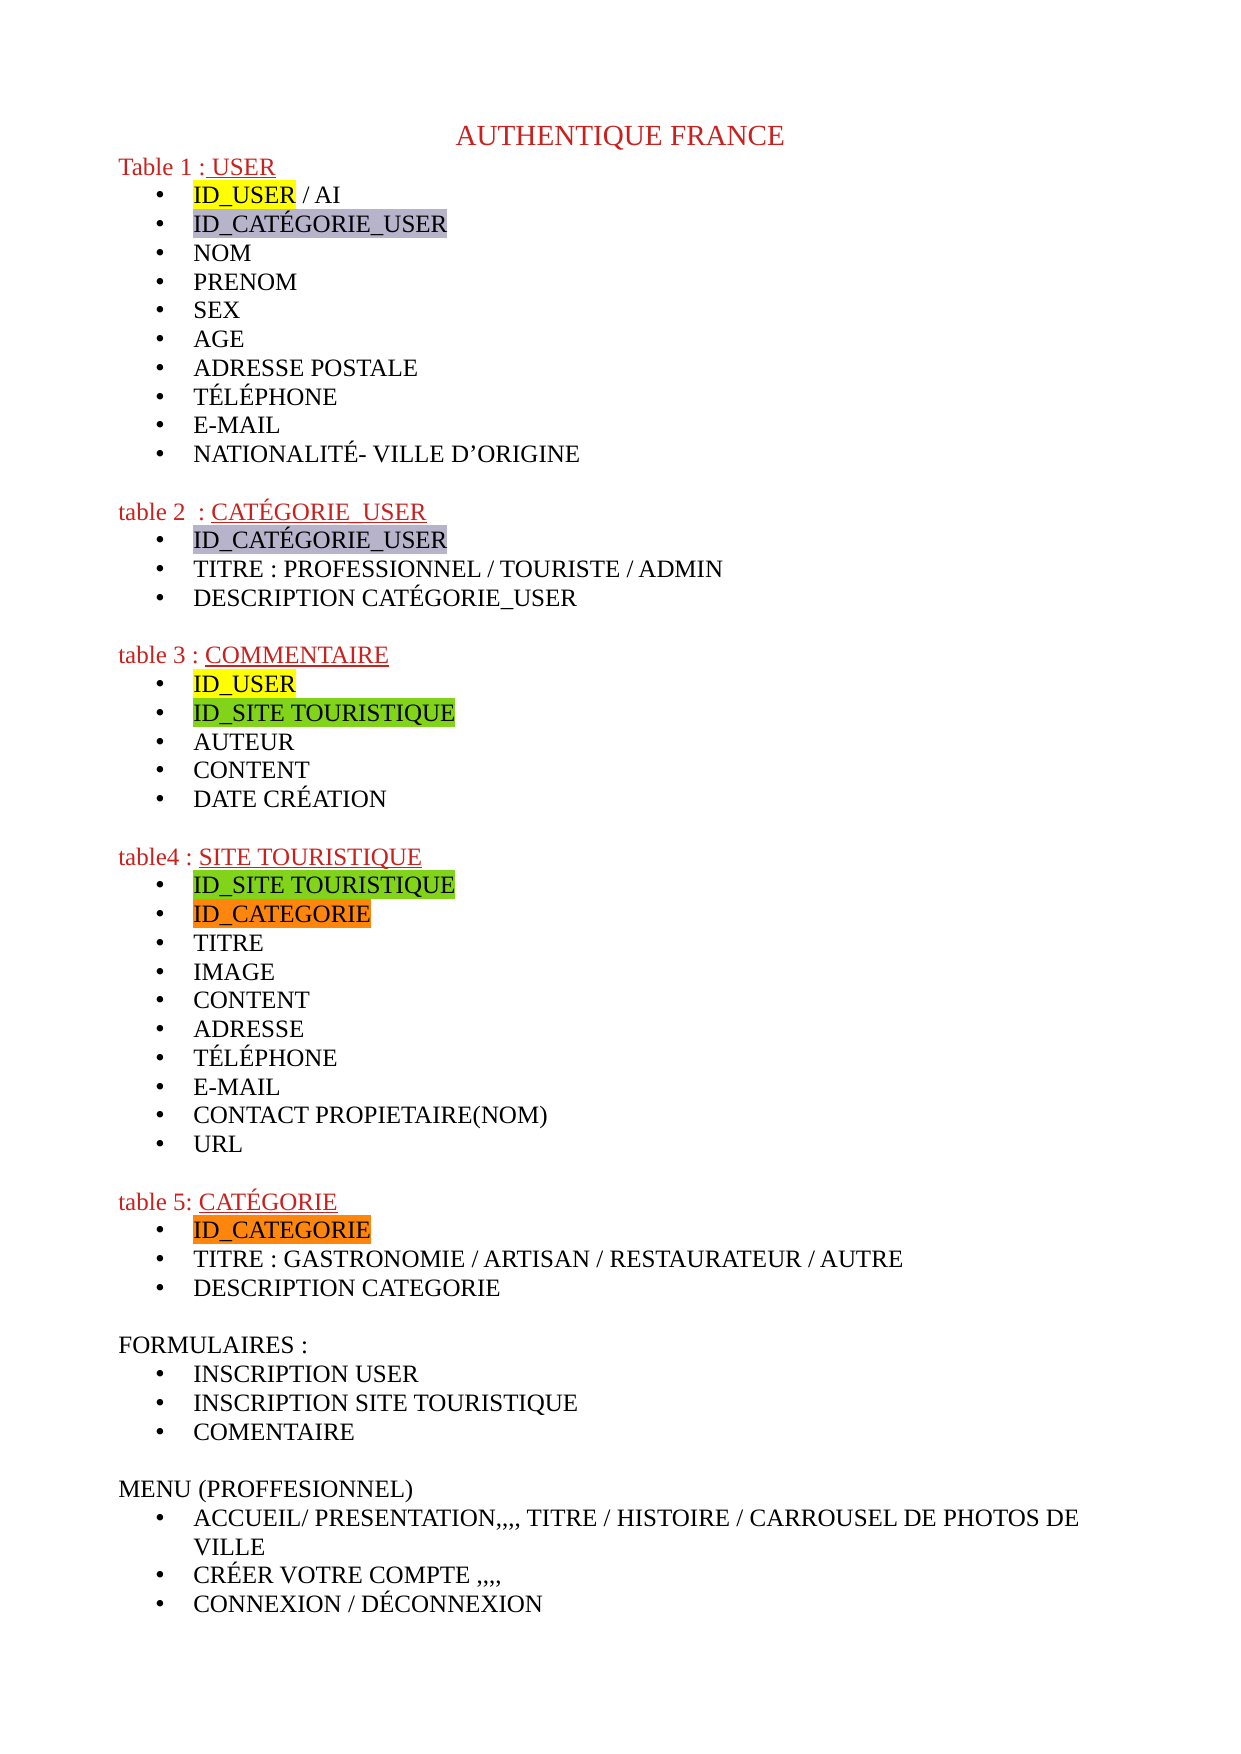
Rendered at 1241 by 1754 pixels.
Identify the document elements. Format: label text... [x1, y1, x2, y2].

list ID_SITE TOURISTIQUE [156, 698, 1122, 727]
list CONNEXION / DÉCONNEXION [156, 1589, 1122, 1618]
list TÉLÉPHONE [156, 382, 1122, 410]
list DESCRIPTION CATEGORIE [156, 1273, 1122, 1302]
list ID_CATEGORIE [156, 899, 1122, 928]
text Table 1 : USER [118, 152, 1122, 180]
list ID_USER [156, 669, 1122, 698]
list DESCRIPTION CATÉGORIE_USER [156, 583, 1122, 612]
list ID_CATEGORIE [156, 1215, 1122, 1244]
list CONTENT [156, 985, 1122, 1014]
list ID_USER / AI [156, 180, 1122, 209]
list PRENOM [156, 267, 1122, 295]
list CRÉER VOTRE COMPTE ,,,, [156, 1560, 1122, 1589]
list CONTACT PROPIETAIRE(NOM) [156, 1100, 1122, 1129]
text table 2 : CATÉGORIE_USER [118, 497, 1122, 525]
list NOM [156, 238, 1122, 267]
list ID_SITE TOURISTIQUE [156, 870, 1122, 899]
list NATIONALITÉ- VILLE D’ORIGINE [156, 439, 1122, 468]
list CONTENT [156, 755, 1122, 784]
text AUTHENTIQUE FRANCE [118, 118, 1122, 152]
list ID_CATÉGORIE_USER [156, 525, 1122, 554]
list TITRE : GASTRONOMIE / ARTISAN / RESTAURATEUR / AUTRE [156, 1244, 1122, 1273]
list E-MAIL [156, 410, 1122, 439]
list TITRE : PROFESSIONNEL / TOURISTE / ADMIN [156, 554, 1122, 583]
list AUTEUR [156, 727, 1122, 755]
list TITRE [156, 928, 1122, 957]
text table4 : SITE TOURISTIQUE [118, 842, 1122, 870]
list TÉLÉPHONE [156, 1043, 1122, 1072]
text table 5: CATÉGORIE [118, 1187, 1122, 1215]
text FORMULAIRES : [118, 1330, 1122, 1359]
list ADRESSE POSTALE [156, 353, 1122, 382]
list COMENTAIRE [156, 1417, 1122, 1445]
list ADRESSE [156, 1014, 1122, 1043]
list DATE CRÉATION [156, 784, 1122, 813]
text MENU (PROFFESIONNEL) [118, 1474, 1122, 1503]
list URL [156, 1129, 1122, 1158]
list IMAGE [156, 957, 1122, 985]
list INSCRIPTION SITE TOURISTIQUE [156, 1388, 1122, 1417]
list INSCRIPTION USER [156, 1359, 1122, 1388]
list AGE [156, 324, 1122, 353]
text table 3 : COMMENTAIRE [118, 640, 1122, 669]
list ID_CATÉGORIE_USER [156, 209, 1122, 238]
list SEX [156, 295, 1122, 324]
list E-MAIL [156, 1072, 1122, 1100]
list ACCUEIL/ PRESENTATION,,,, TITRE / HISTOIRE / CARROUSEL DE PHOTOS DE VILLE [156, 1503, 1122, 1560]
